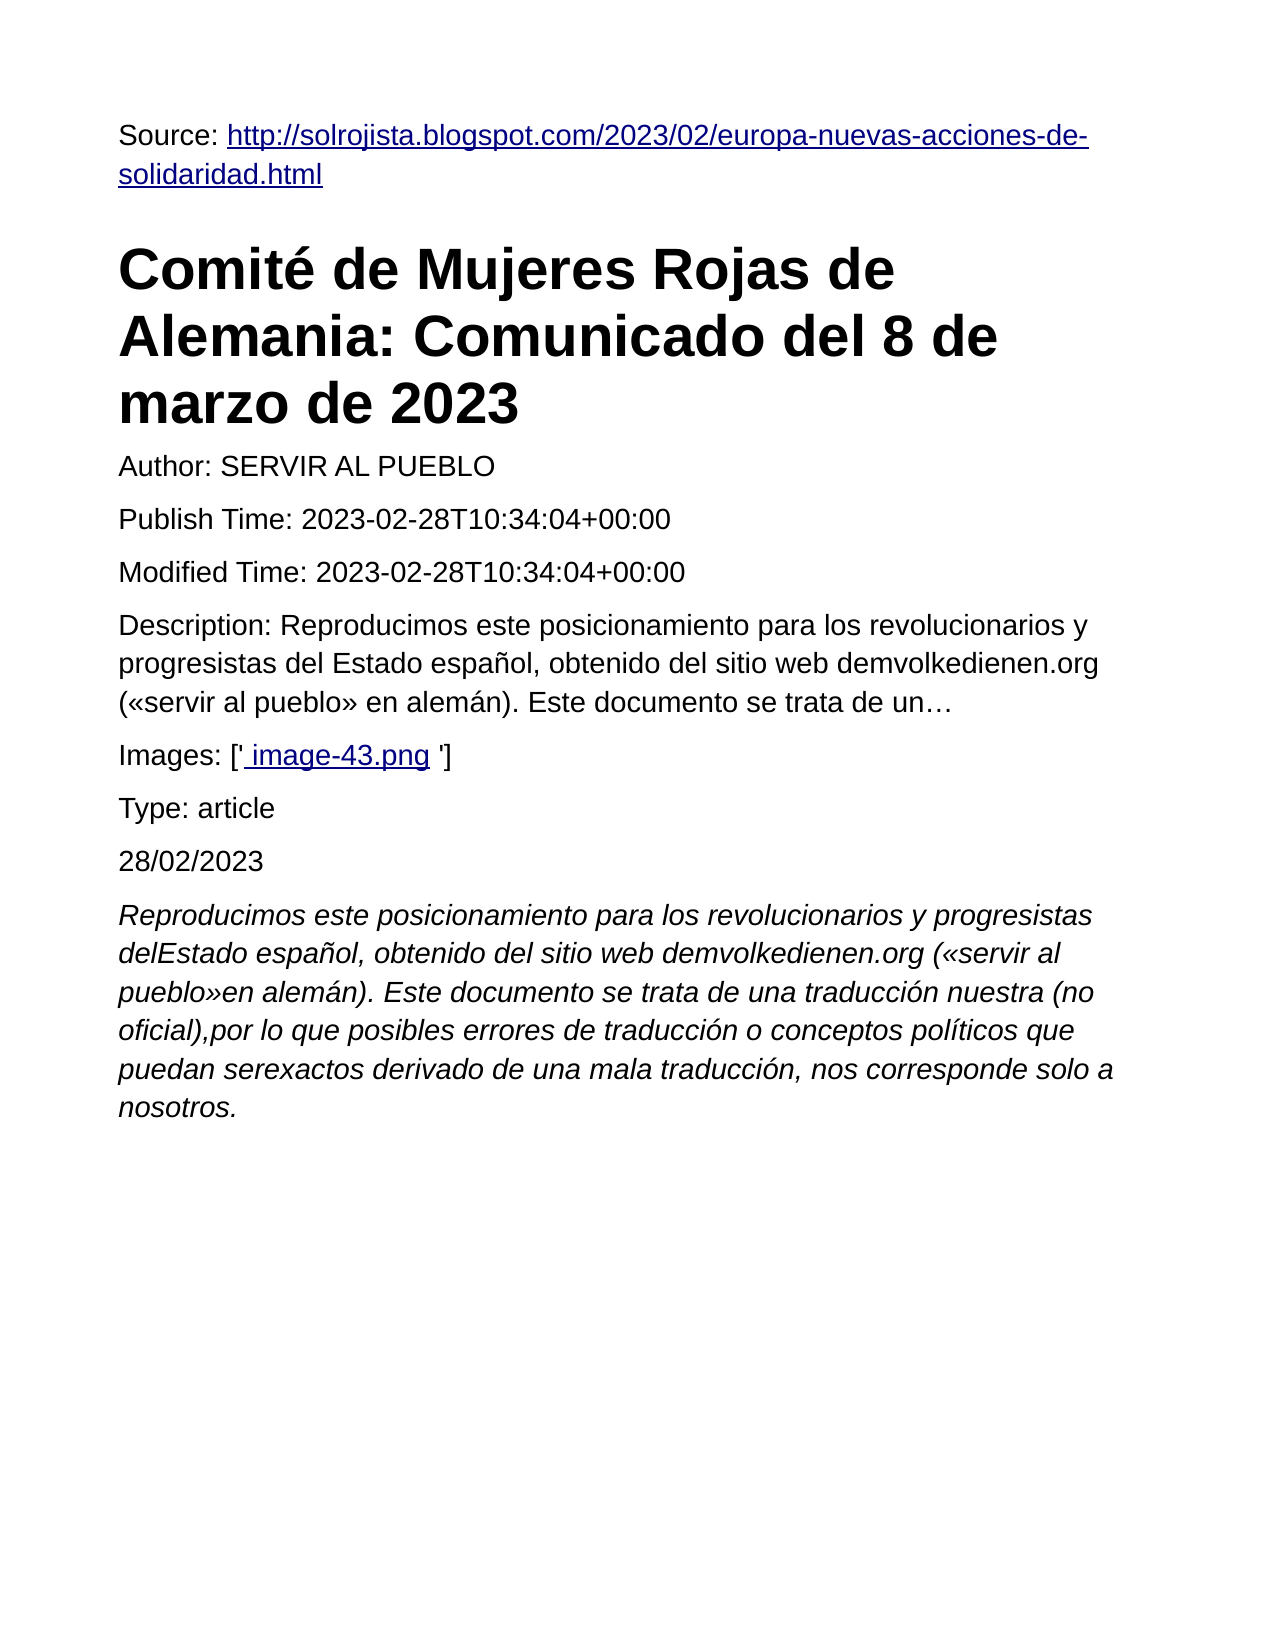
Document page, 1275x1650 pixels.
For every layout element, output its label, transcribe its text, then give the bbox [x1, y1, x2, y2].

text 28/02/2023 [118, 844, 1157, 878]
subtitle Comité de Mujeres Rojas de Alemania: Comunicado del 8 de marzo de 2023 [118, 235, 1157, 436]
text Reproducimos este posicionamiento para los revolucionarios y progresistas delEstado español, obtenido del sitio web demvolkedienen.org («servir al pueblo»en alemán). Este documento se trata de una traducción nuestra (no oficial),por lo que posibles errores de traducción o conceptos políticos que puedan serexactos derivado de una mala traducción, nos corresponde solo a nosotros. [118, 897, 1157, 1124]
text Images: [' image-43.png '] [118, 738, 1157, 772]
text Description: Reproducimos este posicionamiento para los revolucionarios y progresistas del Estado español, obtenido del sitio web demvolkedienen.org («servir al pueblo» en alemán). Este documento se trata de un… [118, 608, 1157, 718]
text Modified Time: 2023-02-28T10:34:04+00:00 [118, 555, 1157, 588]
text Author: SERVIR AL PUEBLO [118, 448, 1157, 482]
text Publish Time: 2023-02-28T10:34:04+00:00 [118, 502, 1157, 535]
text Source: http://solrojista.blogspot.com/2023/02/europa-nuevas-acciones-de-solidaridad.html [118, 118, 1157, 190]
text Type: article [118, 791, 1157, 825]
